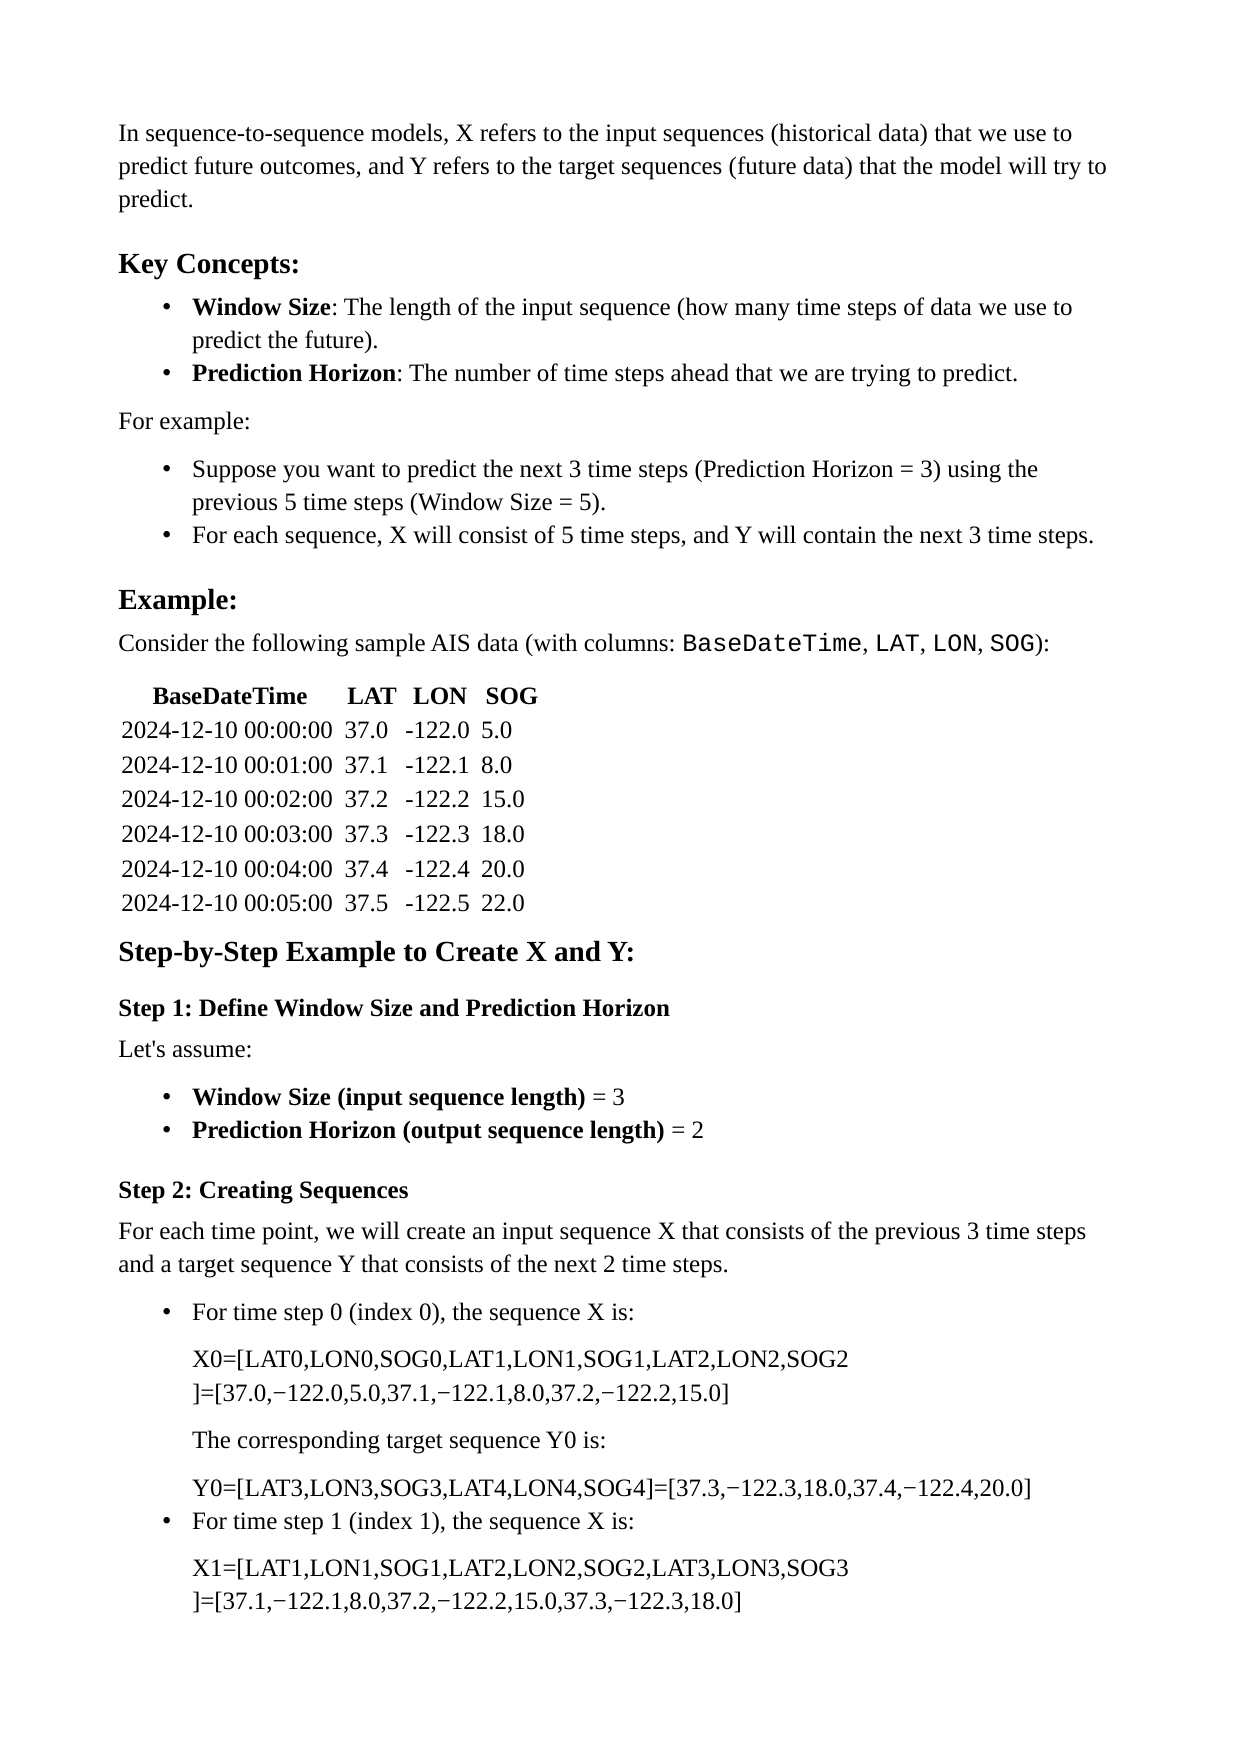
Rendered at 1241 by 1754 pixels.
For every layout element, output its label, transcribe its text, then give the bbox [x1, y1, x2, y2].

table_cell 20.0 [478, 851, 546, 885]
table_cell 2024-12-10 00:05:00 [118, 885, 341, 920]
table_cell -122.1 [402, 747, 478, 782]
table_cell -122.2 [402, 782, 478, 816]
list For time step 1 (index 1), the sequence X is: [162, 1506, 1122, 1534]
text Let's assume: [118, 1034, 1122, 1063]
subtitle Step 1: Define Window Size and Prediction Horizon [118, 993, 1122, 1022]
text For example: [118, 406, 1122, 435]
table_cell 2024-12-10 00:03:00 [118, 816, 341, 851]
subtitle Step-by-Step Example to Create X and Y: [118, 934, 1122, 968]
list X1​=[LAT1​,LON1​,SOG1​,LAT2​,LON2​,SOG2​,LAT3​,LON3​,SOG3​]=[37.1,−122.1,8.0,37.2,−122.2,15.0,37.3,−122.3,18.0] [162, 1553, 1122, 1615]
list Prediction Horizon (output sequence length) = 2 [162, 1115, 1122, 1144]
table_cell 2024-12-10 00:04:00 [118, 851, 341, 885]
list Y0​=[LAT3​,LON3​,SOG3​,LAT4​,LON4​,SOG4​]=[37.3,−122.3,18.0,37.4,−122.4,20.0] [162, 1473, 1122, 1502]
table_cell 2024-12-10 00:00:00 [118, 713, 341, 747]
table_cell 15.0 [478, 782, 546, 816]
text In sequence-to-sequence models, X refers to the input sequences (historical data) that we use to predict future outcomes, and Y refers to the target sequences (future data) that the model will try to predict. [118, 118, 1122, 213]
table_cell -122.0 [402, 713, 478, 747]
table_cell 5.0 [478, 713, 546, 747]
table_cell 37.5 [341, 885, 402, 920]
table_header LAT [341, 678, 402, 712]
list For each sequence, X will consist of 5 time steps, and Y will contain the next 3 time steps. [162, 520, 1122, 548]
list The corresponding target sequence Y0​ is: [162, 1425, 1122, 1454]
list X0​=[LAT0​,LON0​,SOG0​,LAT1​,LON1​,SOG1​,LAT2​,LON2​,SOG2​]=[37.0,−122.0,5.0,37.1,−122.1,8.0,37.2,−122.2,15.0] [162, 1344, 1122, 1406]
table_cell 37.3 [341, 816, 402, 851]
table_cell 18.0 [478, 816, 546, 851]
table_cell 37.1 [341, 747, 402, 782]
subtitle Example: [118, 582, 1122, 615]
subtitle Key Concepts: [118, 246, 1122, 280]
table_cell 8.0 [478, 747, 546, 782]
list For time step 0 (index 0), the sequence X is: [162, 1297, 1122, 1326]
table_cell 2024-12-10 00:01:00 [118, 747, 341, 782]
table_cell 2024-12-10 00:02:00 [118, 782, 341, 816]
list Window Size: The length of the input sequence (how many time steps of data we use to predict the future). [162, 292, 1122, 354]
table_header SOG [478, 678, 546, 712]
subtitle Step 2: Creating Sequences [118, 1175, 1122, 1204]
table_header LON [402, 678, 478, 712]
table_cell -122.5 [402, 885, 478, 920]
text For each time point, we will create an input sequence X that consists of the previous 3 time steps and a target sequence Y that consists of the next 2 time steps. [118, 1216, 1122, 1278]
table_cell -122.4 [402, 851, 478, 885]
table_cell 37.0 [341, 713, 402, 747]
list Suppose you want to predict the next 3 time steps (Prediction Horizon = 3) using the previous 5 time steps (Window Size = 5). [162, 454, 1122, 515]
table_cell -122.3 [402, 816, 478, 851]
table_cell 37.4 [341, 851, 402, 885]
table_cell 22.0 [478, 885, 546, 920]
table_header BaseDateTime [118, 678, 341, 712]
list Prediction Horizon: The number of time steps ahead that we are trying to predict. [162, 358, 1122, 387]
text Consider the following sample AIS data (with columns: BaseDateTime, LAT, LON, SOG): [118, 628, 1122, 659]
table_cell 37.2 [341, 782, 402, 816]
list Window Size (input sequence length) = 3 [162, 1082, 1122, 1111]
